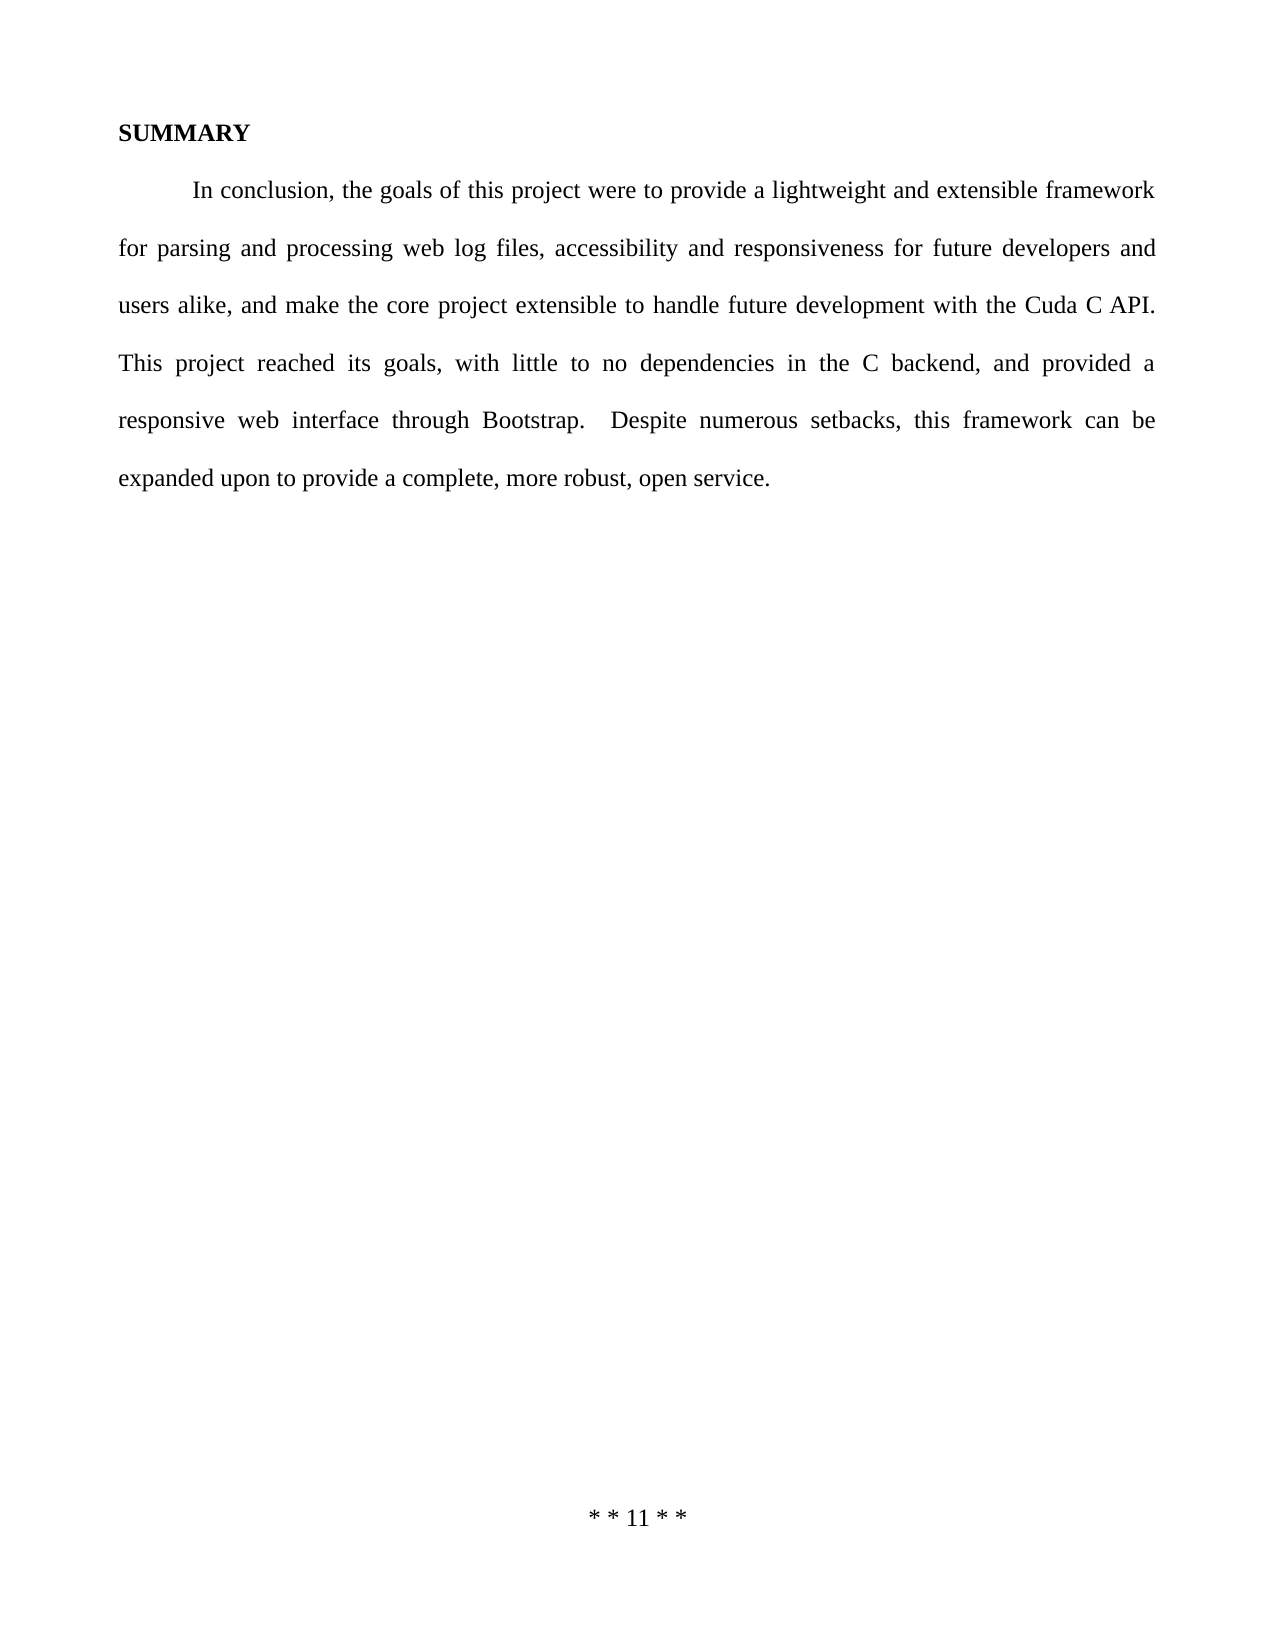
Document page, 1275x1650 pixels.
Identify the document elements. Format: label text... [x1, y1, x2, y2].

text SUMMARY [118, 118, 1157, 147]
text In conclusion, the goals of this project were to provide a lightweight and extensible framework for parsing and processing web log files, accessibility and responsiveness for future developers and users alike, and make the core project extensible to handle future development with the Cuda C API. This project reached its goals, with little to no dependencies in the C backend, and provided a responsive web interface through Bootstrap. Despite numerous setbacks, this framework can be expanded upon to provide a complete, more robust, open service. [118, 176, 1157, 492]
